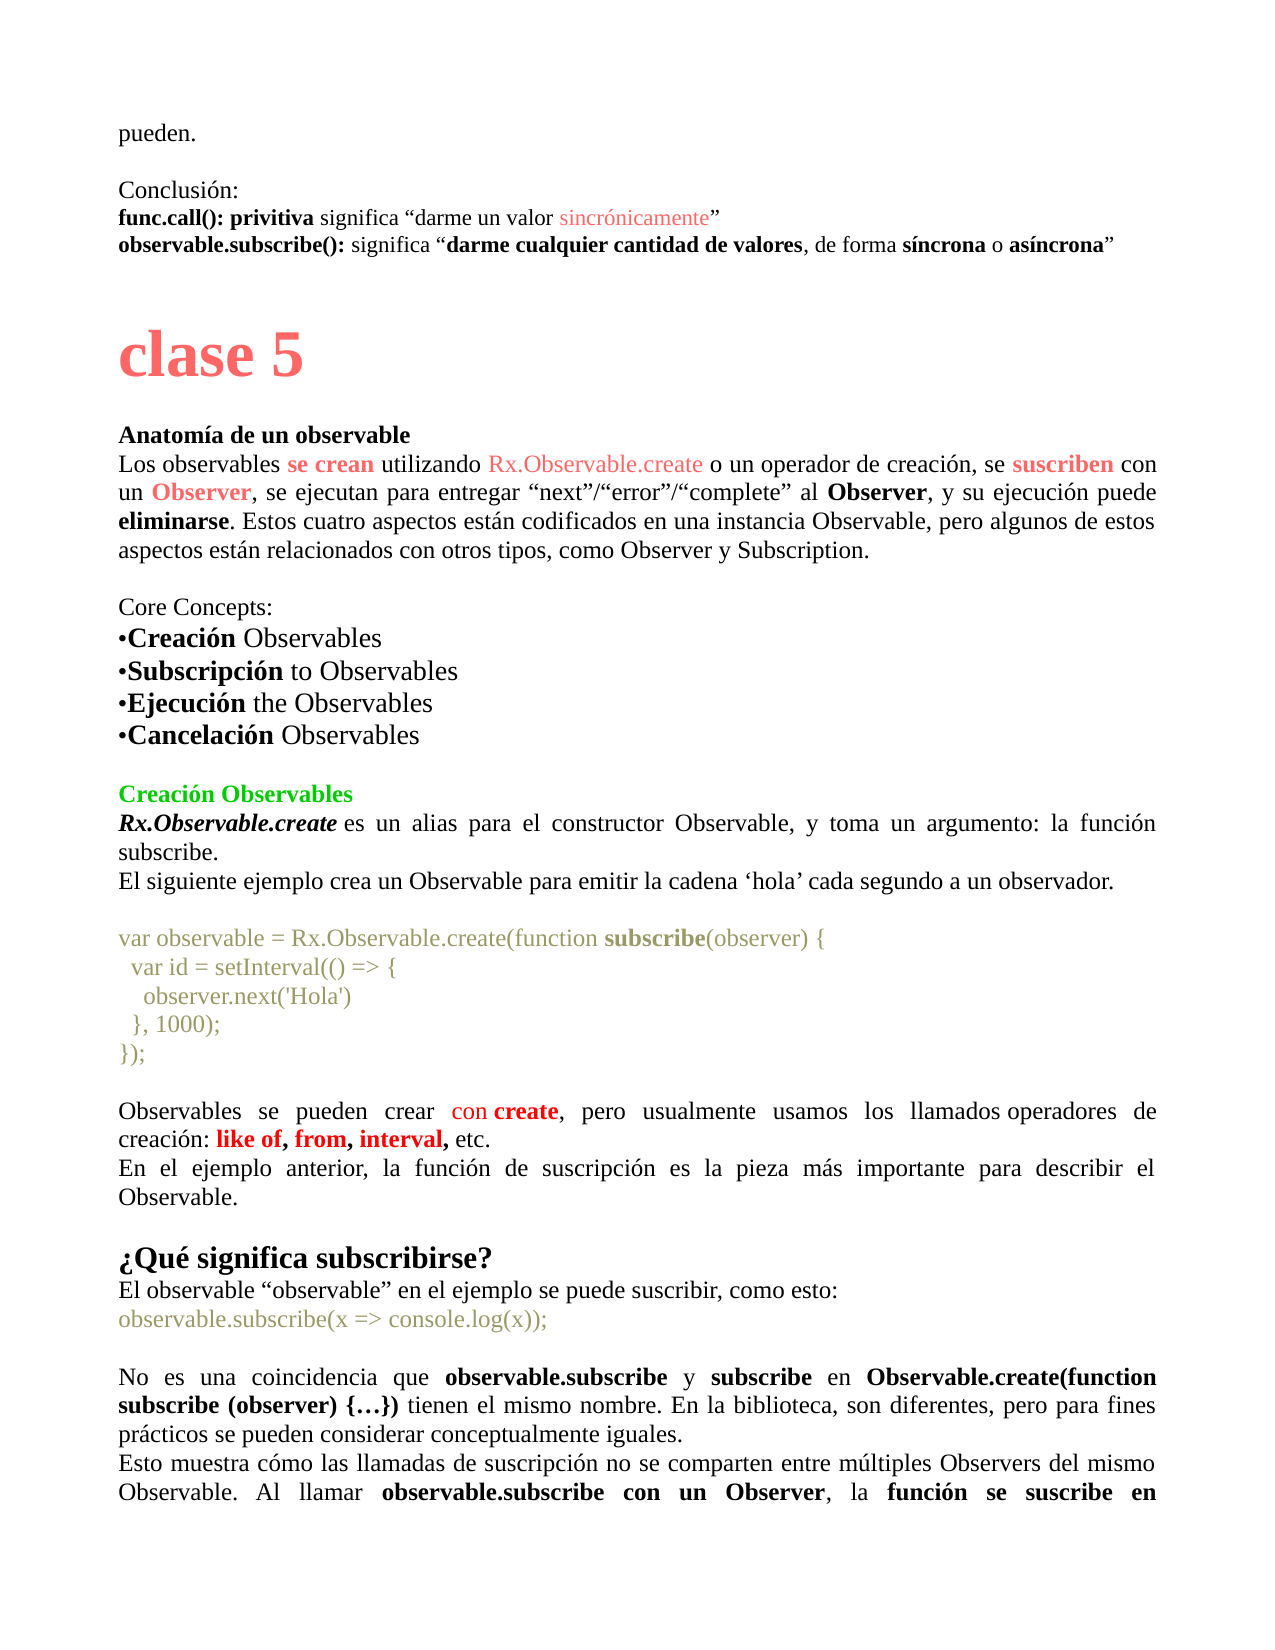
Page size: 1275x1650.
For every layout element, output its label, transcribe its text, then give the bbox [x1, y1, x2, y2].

text Creación Observables [118, 779, 1157, 808]
text var id = setInterval(() => { [118, 952, 1157, 981]
text En el ejemplo anterior, la función de suscripción es la pieza más importante para describir el Observable. [118, 1153, 1157, 1211]
text }); [118, 1038, 1157, 1067]
text Observables se pueden crear con create, pero usualmente usamos los llamados operadores de creación: like of, from, interval, etc. [118, 1096, 1157, 1153]
text El observable “observable” en el ejemplo se puede suscribir, como esto: [118, 1276, 1157, 1304]
text Los observables se crean utilizando Rx.Observable.create o un operador de creación, se suscriben con un Observer, se ejecutan para entregar “next”/“error”/“complete” al Observer, y su ejecución puede eliminarse. Estos cuatro aspectos están codificados en una instancia Observable, pero algunos de estos aspectos están relacionados con otros tipos, como Observer y Subscription. [118, 449, 1157, 564]
text observable.subscribe(x => console.log(x)); [118, 1304, 1157, 1333]
text Conclusión: [118, 176, 1157, 204]
text El siguiente ejemplo crea un Observable para emitir la cadena ‘hola’ cada segundo a un observador. [118, 866, 1157, 894]
text }, 1000); [118, 1009, 1157, 1038]
text func.call(): privitiva significa “darme un valor sincrónicamente” observable.subscribe(): significa “darme cualquier cantidad de valores, de forma síncrona o asíncrona” [118, 204, 1157, 257]
list Subscripción to Observables [118, 654, 1157, 686]
text observer.next('Hola') [118, 981, 1157, 1009]
text Rx.Observable.create es un alias para el constructor Observable, y toma un argumento: la función subscribe. [118, 808, 1157, 866]
text Anatomía de un observable [118, 420, 1157, 449]
list Creación Observables [118, 621, 1157, 654]
text var observable = Rx.Observable.create(function subscribe(observer) { [118, 923, 1157, 952]
text ¿Qué significa subscribirse? [118, 1239, 1157, 1276]
list Cancelación Observables [118, 718, 1157, 751]
text pueden. [118, 118, 1157, 147]
text Core Concepts: [118, 592, 1157, 621]
text No es una coincidencia que observable.subscribe y subscribe en Observable.create(function subscribe (observer) {…}) tienen el mismo nombre. En la biblioteca, son diferentes, pero para fines prácticos se pueden considerar conceptualmente iguales. [118, 1362, 1157, 1448]
list Ejecución the Observables [118, 686, 1157, 718]
text clase 5 [118, 314, 1157, 391]
text Esto muestra cómo las llamadas de suscripción no se comparten entre múltiples Observers del mismo Observable. Al llamar observable.subscribe con un Observer, la función se suscribe en [118, 1448, 1157, 1506]
